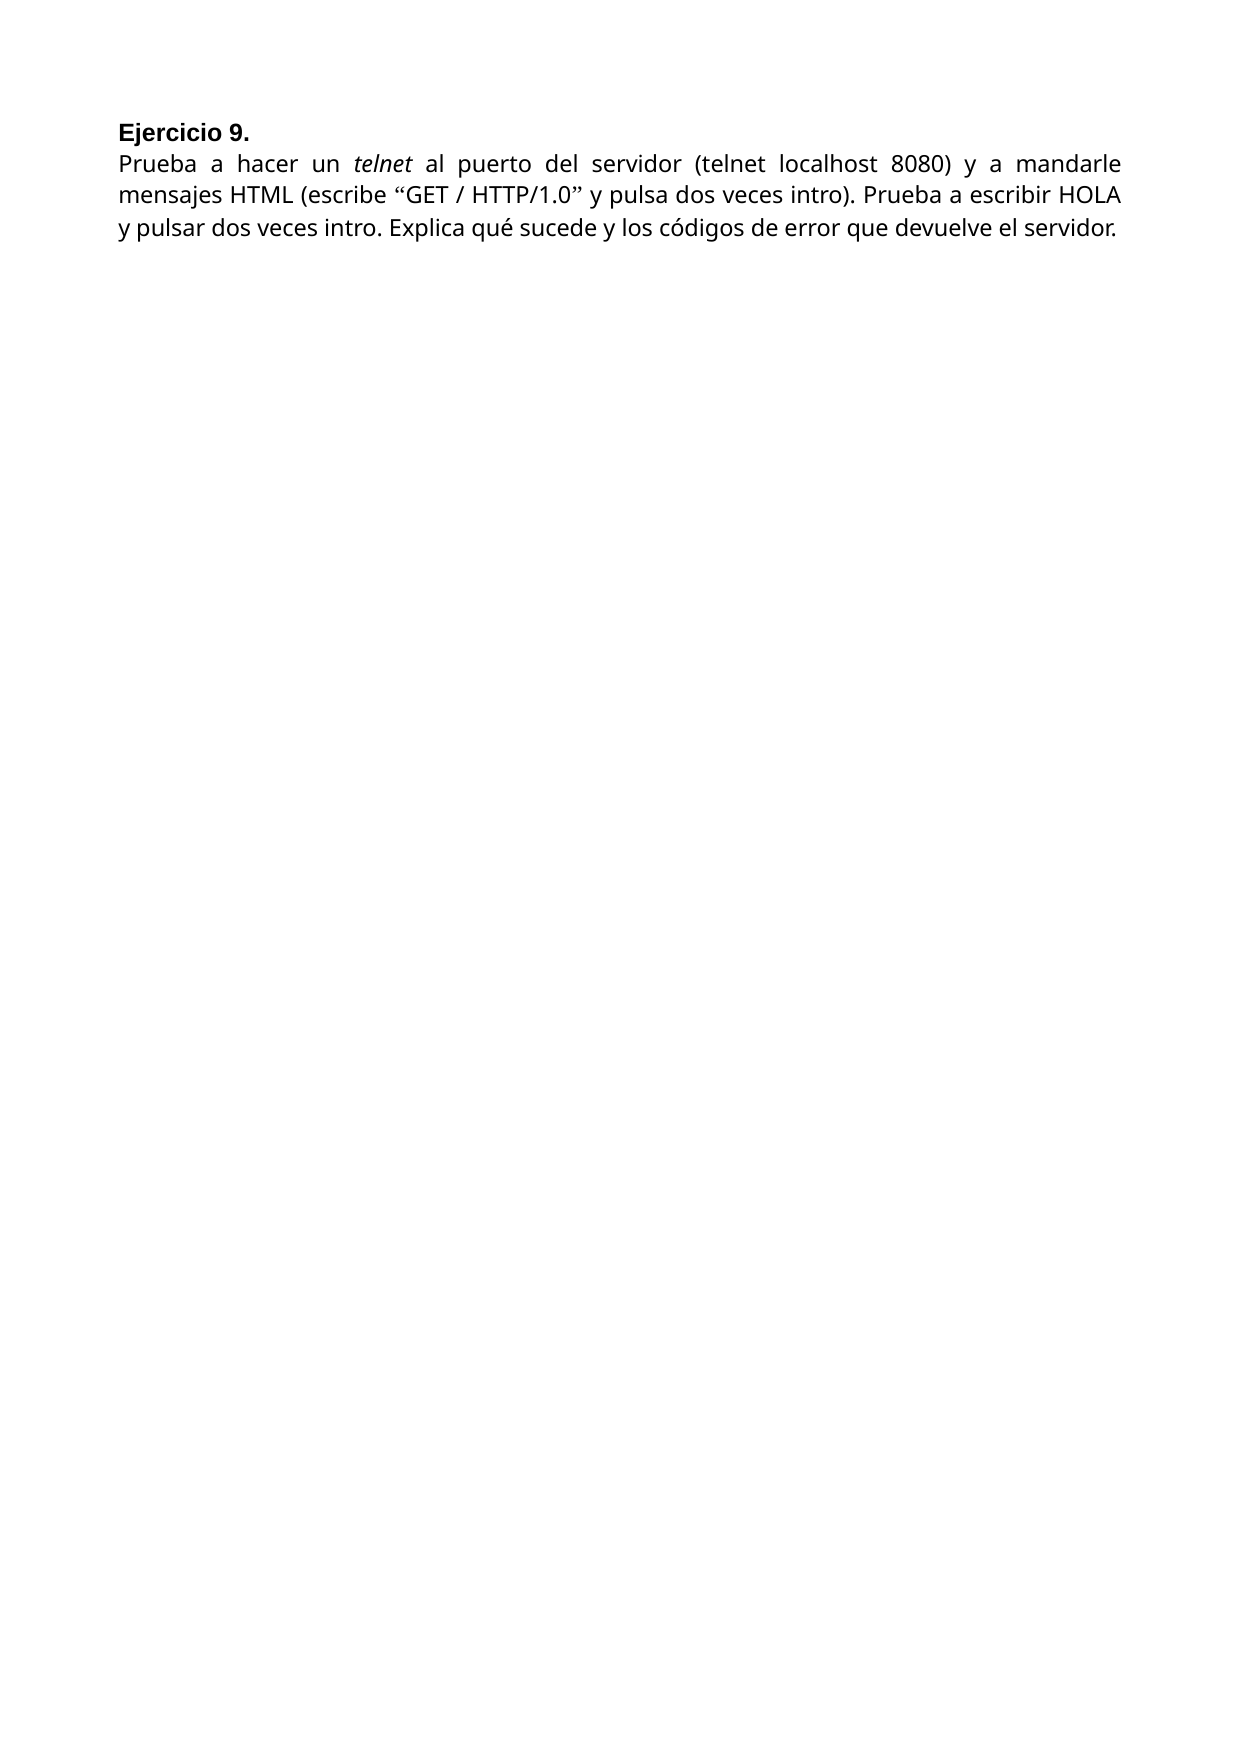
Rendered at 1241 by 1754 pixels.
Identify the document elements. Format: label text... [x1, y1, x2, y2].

text Ejercicio 9. [118, 118, 1122, 147]
text Prueba a hacer un telnet al puerto del servidor (telnet localhost 8080) y a mandarle mensajes HTML (escribe “GET / HTTP/1.0” y pulsa dos veces intro). Prueba a escribir HOLA y pulsar dos veces intro. Explica qué sucede y los códigos de error que devuelve el servidor. [118, 147, 1122, 243]
